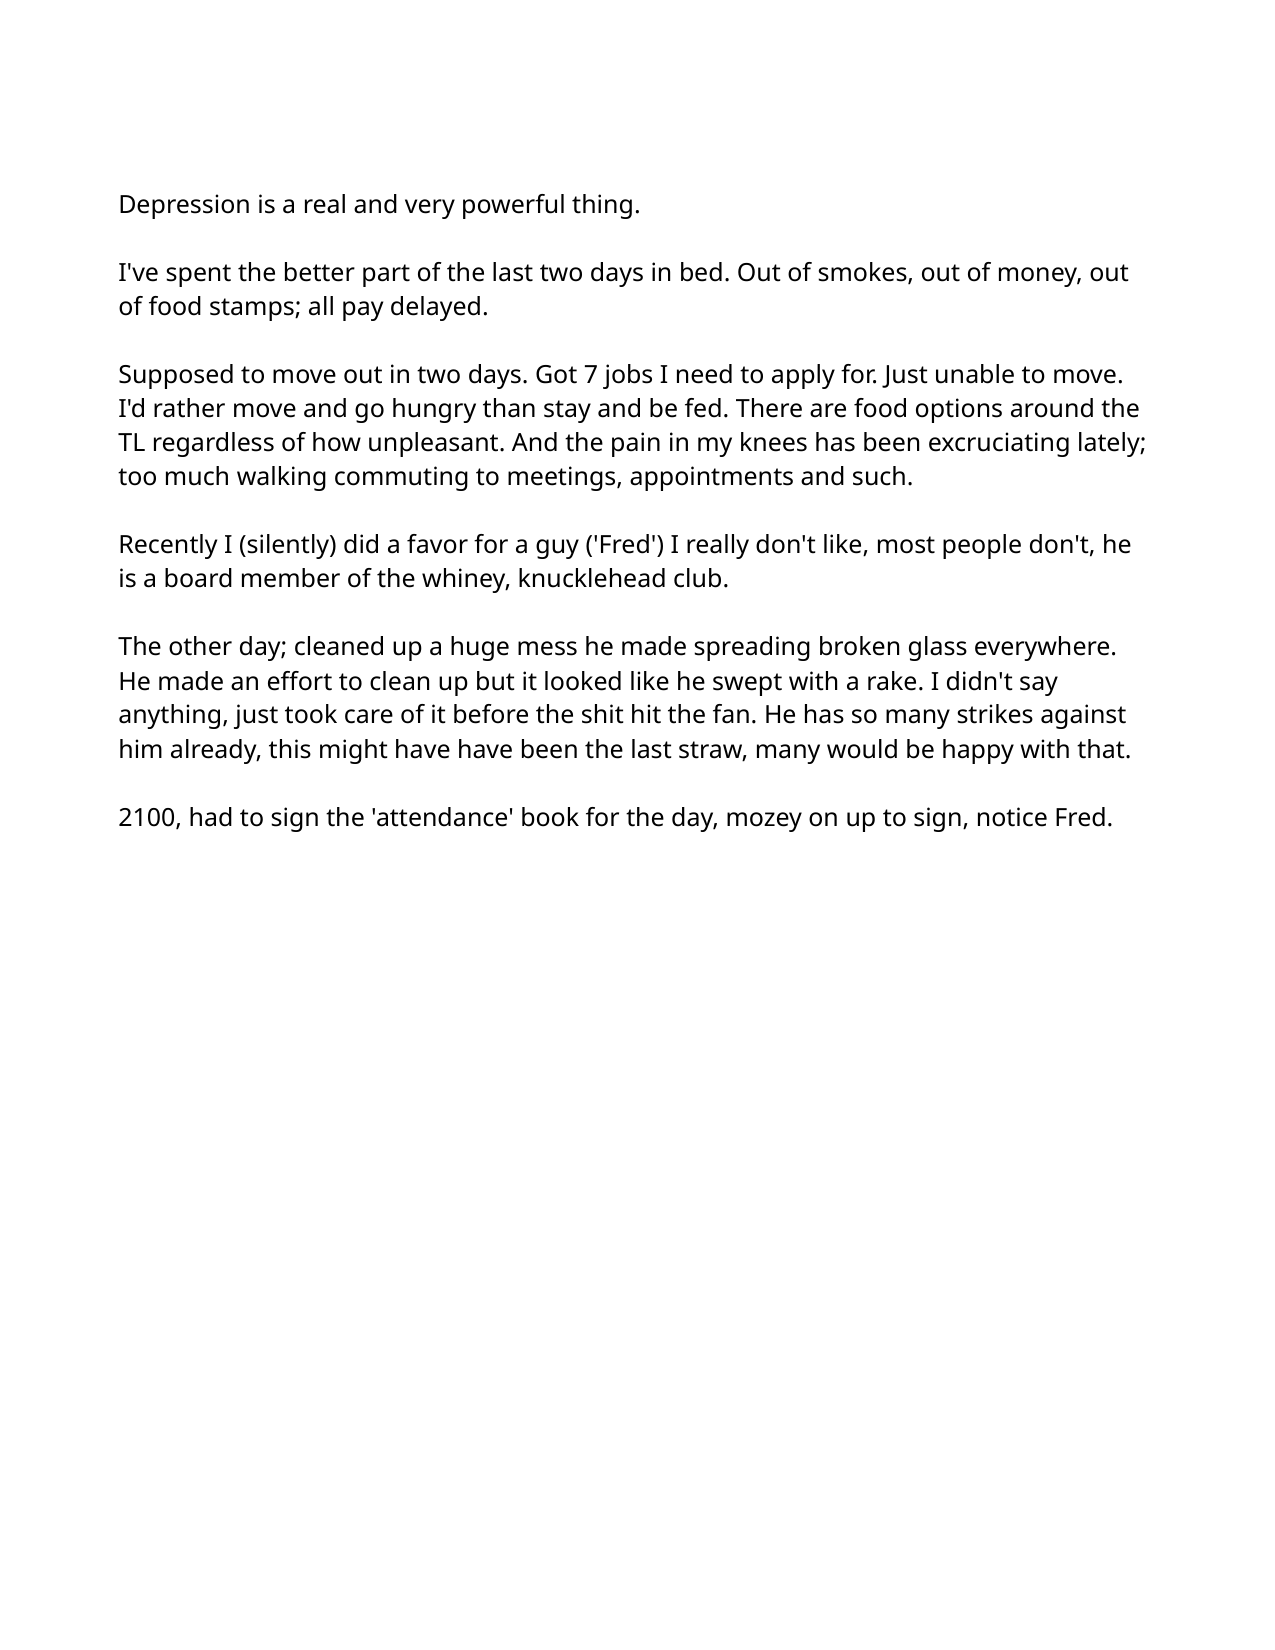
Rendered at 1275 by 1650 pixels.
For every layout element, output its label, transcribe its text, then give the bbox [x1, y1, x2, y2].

text Recently I (silently) did a favor for a guy ('Fred') I really don't like, most people don't, he is a board member of the whiney, knucklehead club. [118, 527, 1157, 595]
text I've spent the better part of the last two days in bed. Out of smokes, out of money, out of food stamps; all pay delayed. [118, 254, 1157, 322]
text 2100, had to sign the 'attendance' book for the day, mozey on up to sign, notice Fred. [118, 799, 1157, 833]
text Supposed to move out in two days. Got 7 jobs I need to apply for. Just unable to move. I'd rather move and go hungry than stay and be fed. There are food options around the TL regardless of how unpleasant. And the pain in my knees has been excruciating lately; too much walking commuting to meetings, appointments and such. [118, 357, 1157, 493]
text The other day; cleaned up a huge mess he made spreading broken glass everywhere. He made an effort to clean up but it looked like he swept with a rake. I didn't say anything, just took care of it before the shit hit the fan. He has so many strikes against him already, this might have have been the last straw, many would be happy with that. [118, 629, 1157, 765]
text Depression is a real and very powerful thing. [118, 186, 1157, 220]
